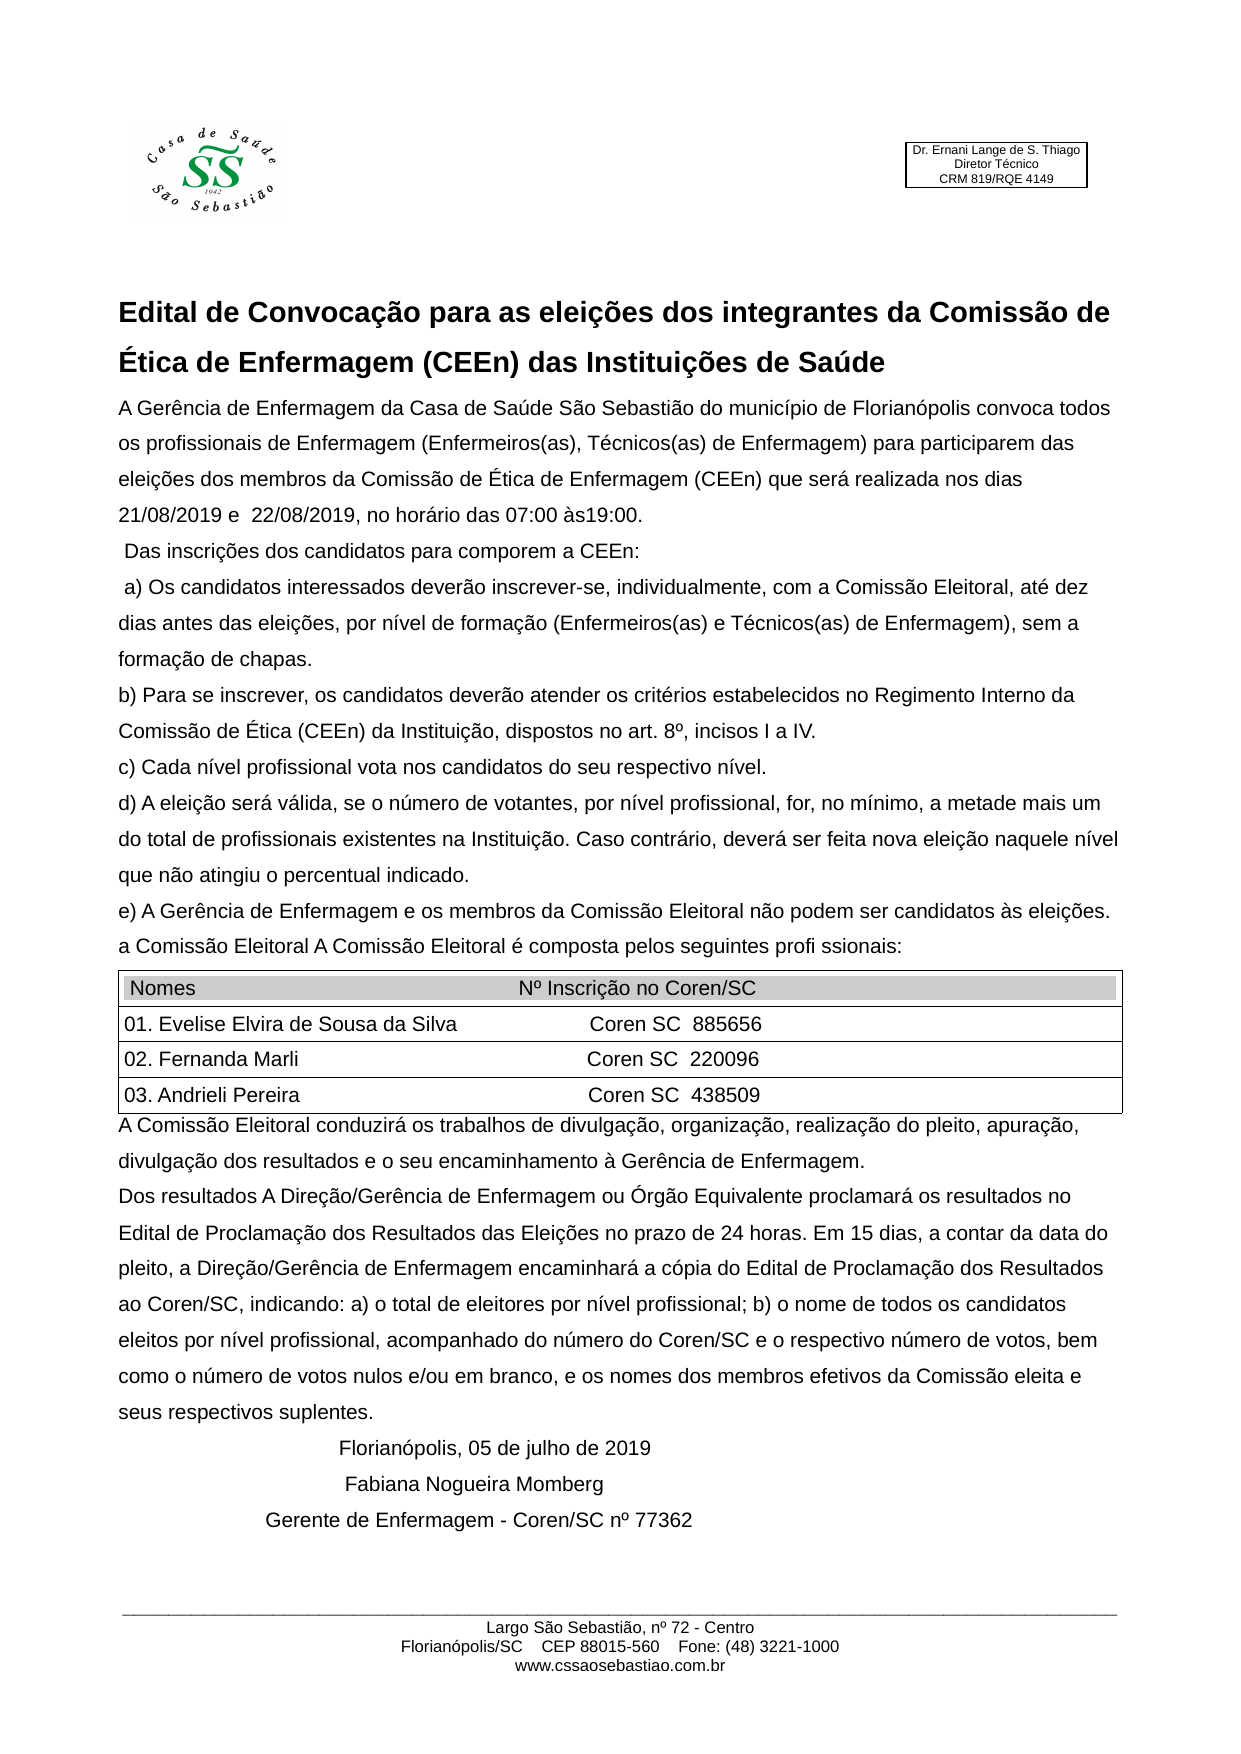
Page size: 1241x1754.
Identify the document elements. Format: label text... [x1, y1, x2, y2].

text e) A Gerência de Enfermagem e os membros da Comissão Eleitoral não podem ser candidatos às eleições. a Comissão Eleitoral A Comissão Eleitoral é composta pelos seguintes profi ssionais: [118, 898, 1122, 958]
text Fabiana Nogueira Momberg [118, 1472, 1122, 1496]
text Edital de Convocação para as eleições dos integrantes da Comissão de Ética de Enfermagem (CEEn) das Instituições de Saúde [118, 295, 1122, 378]
text c) Cada nível profissional vota nos candidatos do seu respectivo nível. [118, 755, 1122, 779]
text a) Os candidatos interessados deverão inscrever-se, individualmente, com a Comissão Eleitoral, até dez dias antes das eleições, por nível de formação (Enfermeiros(as) e Técnicos(as) de Enfermagem), sem a formação de chapas. [118, 575, 1122, 671]
text b) Para se inscrever, os candidatos deverão atender os critérios estabelecidos no Regimento Interno da Comissão de Ética (CEEn) da Instituição, dispostos no art. 8º, incisos I a IV. [118, 683, 1122, 743]
table_cell 01. Evelise Elvira de Sousa da Silva Coren SC 885656 [119, 1007, 1122, 1041]
table_header Nomes Nº Inscrição no Coren/SC [119, 971, 1122, 1006]
text A Comissão Eleitoral conduzirá os trabalhos de divulgação, organização, realização do pleito, apuração, divulgação dos resultados e o seu encaminhamento à Gerência de Enfermagem. [118, 1114, 1122, 1172]
text Dos resultados A Direção/Gerência de Enfermagem ou Órgão Equivalente proclamará os resultados no Edital de Proclamação dos Resultados das Eleições no prazo de 24 horas. Em 15 dias, a contar da data do pleito, a Direção/Gerência de Enfermagem encaminhará a cópia do Edital de Proclamação dos Resultados ao Coren/SC, indicando: a) o total de eleitores por nível profissional; b) o nome de todos os candidatos eleitos por nível profissional, acompanhado do número do Coren/SC e o respectivo número de votos, bem como o número de votos nulos e/ou em branco, e os nomes dos membros efetivos da Comissão eleita e seus respectivos suplentes. [118, 1184, 1122, 1424]
text Florianópolis, 05 de julho de 2019 [118, 1436, 1122, 1460]
table_cell 02. Fernanda Marli Coren SC 220096 [119, 1042, 1122, 1077]
text Das inscrições dos candidatos para comporem a CEEn: [118, 539, 1122, 563]
picture [133, 122, 289, 219]
text A Gerência de Enfermagem da Casa de Saúde São Sebastião do município de Florianópolis convoca todos os profissionais de Enfermagem (Enfermeiros(as), Técnicos(as) de Enfermagem) para participarem das eleições dos membros da Comissão de Ética de Enfermagem (CEEn) que será realizada nos dias 21/08/2019 e 22/08/2019, no horário das 07:00 às19:00. [118, 395, 1122, 527]
text Gerente de Enfermagem - Coren/SC nº 77362 [118, 1508, 1122, 1532]
table_cell 03. Andrieli Pereira Coren SC 438509 [119, 1078, 1122, 1112]
text d) A eleição será válida, se o número de votantes, por nível profissional, for, no mínimo, a metade mais um do total de profissionais existentes na Instituição. Caso contrário, deverá ser feita nova eleição naquele nível que não atingiu o percentual indicado. [118, 791, 1122, 886]
